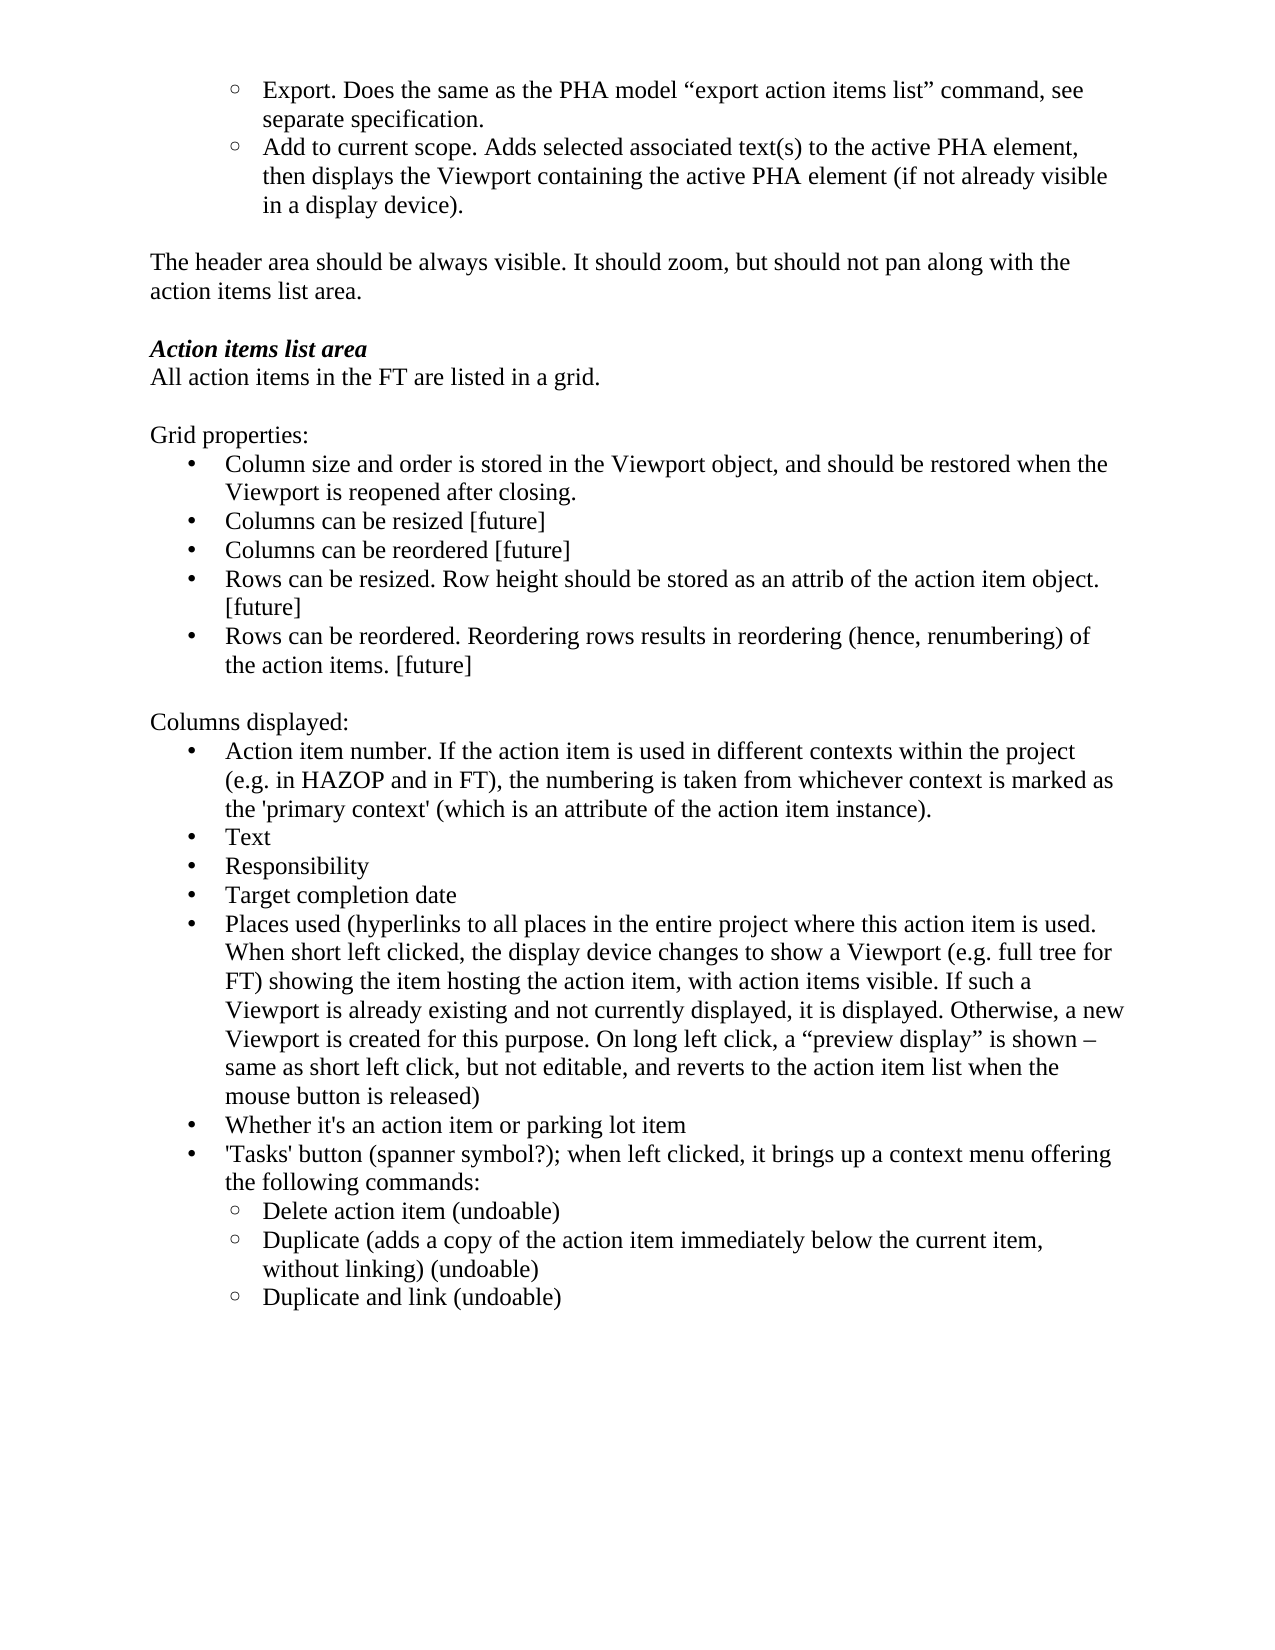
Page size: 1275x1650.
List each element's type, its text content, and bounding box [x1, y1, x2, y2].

text Columns displayed: [150, 707, 1125, 736]
text Action items list area [150, 334, 1125, 362]
list Target completion date [187, 880, 1125, 909]
list Text [187, 822, 1125, 851]
text Grid properties: [150, 420, 1125, 449]
list Responsibility [187, 851, 1125, 880]
text The header area should be always visible. It should zoom, but should not pan along with the action items list area. [150, 247, 1125, 305]
list Delete action item (undoable) [225, 1196, 1125, 1225]
list Duplicate and link (undoable) [225, 1282, 1125, 1311]
list Columns can be resized [future] [187, 506, 1125, 535]
list Whether it's an action item or parking lot item [187, 1110, 1125, 1139]
list Export. Does the same as the PHA model “export action items list” command, see separate specification. [225, 75, 1125, 132]
list Columns can be reordered [future] [187, 535, 1125, 564]
list Rows can be resized. Row height should be stored as an attrib of the action item object. [future] [187, 564, 1125, 621]
list Action item number. If the action item is used in different contexts within the project (e.g. in HAZOP and in FT), the numbering is taken from whichever context is marked as the 'primary context' (which is an attribute of the action item instance). [187, 736, 1125, 822]
list Places used (hyperlinks to all places in the entire project where this action item is used. When short left clicked, the display device changes to show a Viewport (e.g. full tree for FT) showing the item hosting the action item, with action items visible. If such a Viewport is already existing and not currently displayed, it is displayed. Otherwise, a new Viewport is created for this purpose. On long left click, a “preview display” is shown – same as short left click, but not editable, and reverts to the action item list when the mouse button is released) [187, 909, 1125, 1110]
list 'Tasks' button (spanner symbol?); when left clicked, it brings up a context menu offering the following commands: [187, 1139, 1125, 1196]
list Rows can be reordered. Reordering rows results in reordering (hence, renumbering) of the action items. [future] [187, 621, 1125, 679]
list Duplicate (adds a copy of the action item immediately below the current item, without linking) (undoable) [225, 1225, 1125, 1282]
text All action items in the FT are listed in a grid. [150, 362, 1125, 391]
list Column size and order is stored in the Viewport object, and should be restored when the Viewport is reopened after closing. [187, 449, 1125, 506]
list Add to current scope. Adds selected associated text(s) to the active PHA element, then displays the Viewport containing the active PHA element (if not already visible in a display device). [225, 132, 1125, 219]
